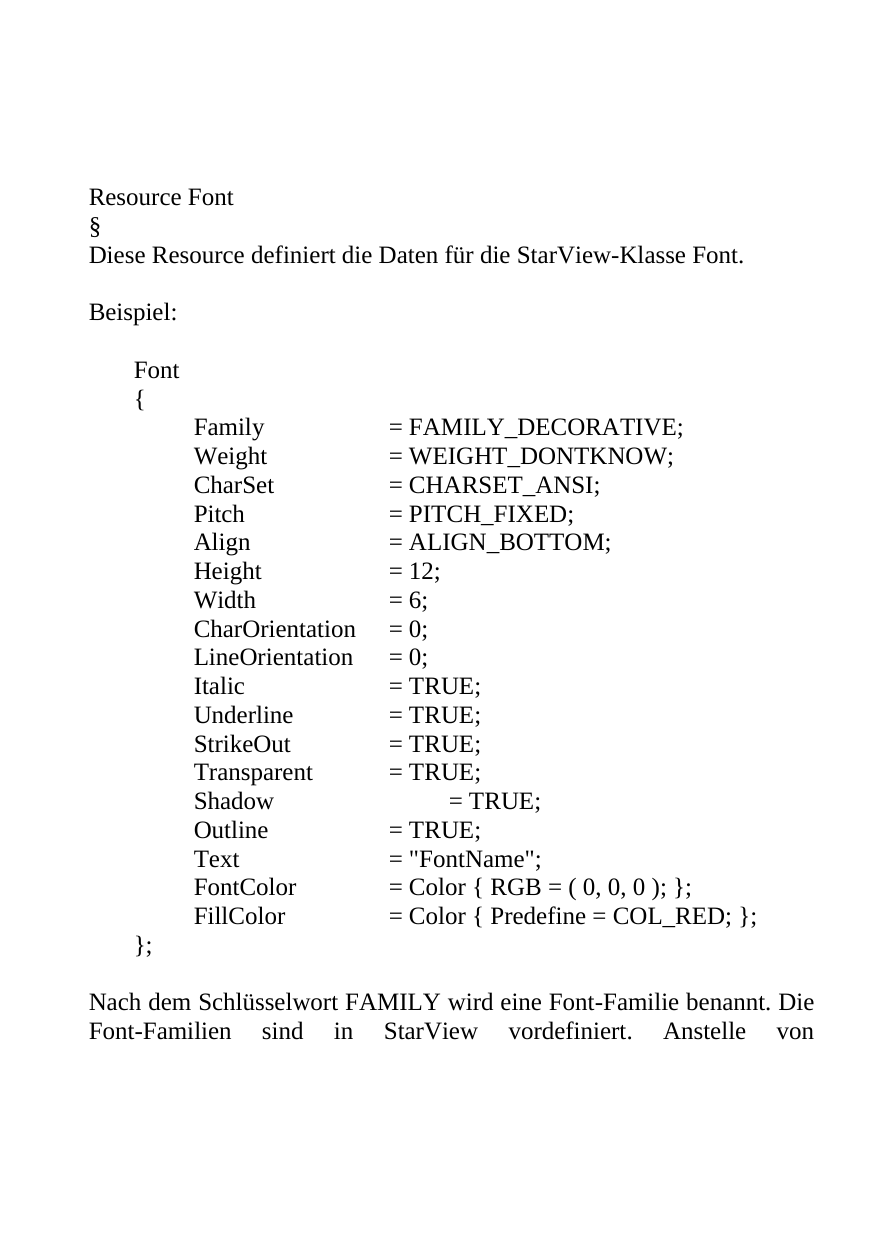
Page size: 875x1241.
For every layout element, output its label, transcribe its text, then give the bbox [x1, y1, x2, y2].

text § [88, 211, 815, 240]
list Family = FAMILY_DECORATIVE; [88, 412, 815, 441]
list FillColor = Color { Predefine = COL_RED; }; [88, 901, 815, 930]
list Align = ALIGN_BOTTOM; [88, 527, 815, 556]
list StrikeOut = TRUE; [88, 729, 815, 757]
text Nach dem Schlüsselwort FAMILY wird eine Font-Familie benannt. Die Font-Familien sind in StarView vordefiniert. Anstelle von [88, 987, 815, 1045]
list Weight = WEIGHT_DONTKNOW; [88, 441, 815, 470]
text Beispiel: [88, 297, 815, 326]
list Height = 12; [88, 556, 815, 585]
list { [88, 384, 815, 412]
text Diese Resource definiert die Daten für die StarView-Klasse Font. [88, 240, 815, 269]
list CharOrientation = 0; [88, 614, 815, 642]
list Shadow = TRUE; [88, 786, 815, 815]
list Width = 6; [88, 585, 815, 614]
list Pitch = PITCH_FIXED; [88, 499, 815, 527]
list Font [88, 355, 815, 384]
list FontColor = Color { RGB = ( 0, 0, 0 ); }; [88, 872, 815, 901]
list }; [88, 930, 815, 959]
list Italic = TRUE; [88, 671, 815, 700]
list Transparent = TRUE; [88, 757, 815, 786]
list Underline = TRUE; [88, 700, 815, 729]
text Resource Font [88, 182, 815, 211]
list Text = "FontName"; [88, 844, 815, 872]
list LineOrientation = 0; [88, 642, 815, 671]
list CharSet = CHARSET_ANSI; [88, 470, 815, 499]
list Outline = TRUE; [88, 815, 815, 844]
